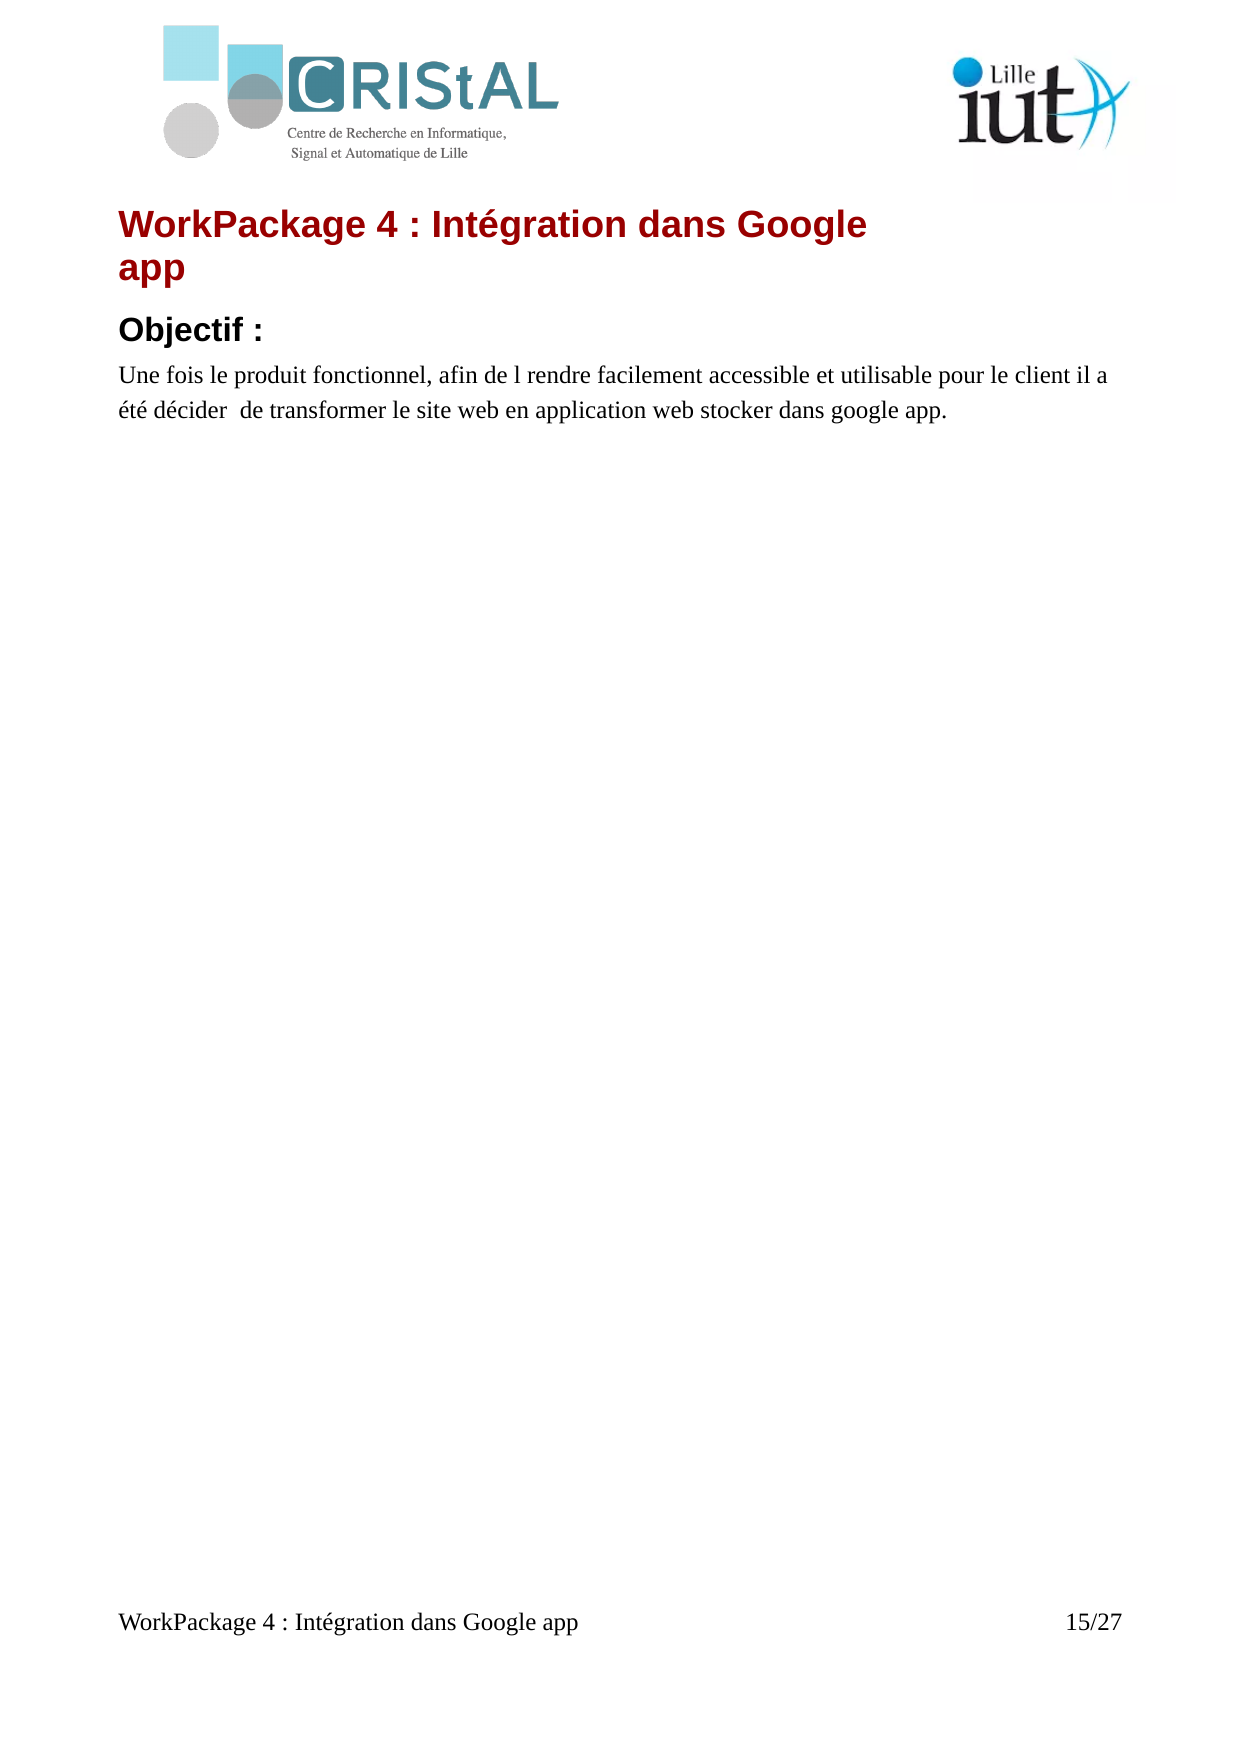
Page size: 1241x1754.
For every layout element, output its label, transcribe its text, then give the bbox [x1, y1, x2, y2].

picture [887, 0, 1176, 203]
subtitle WorkPackage 4 : Intégration dans Google app [118, 201, 1122, 289]
picture [163, 25, 560, 161]
subtitle Objectif : [118, 309, 1122, 348]
text Une fois le produit fonctionnel, afin de l rendre facilement accessible et utilisable pour le client il a été décider de transformer le site web en application web stocker dans google app. [118, 361, 1122, 424]
